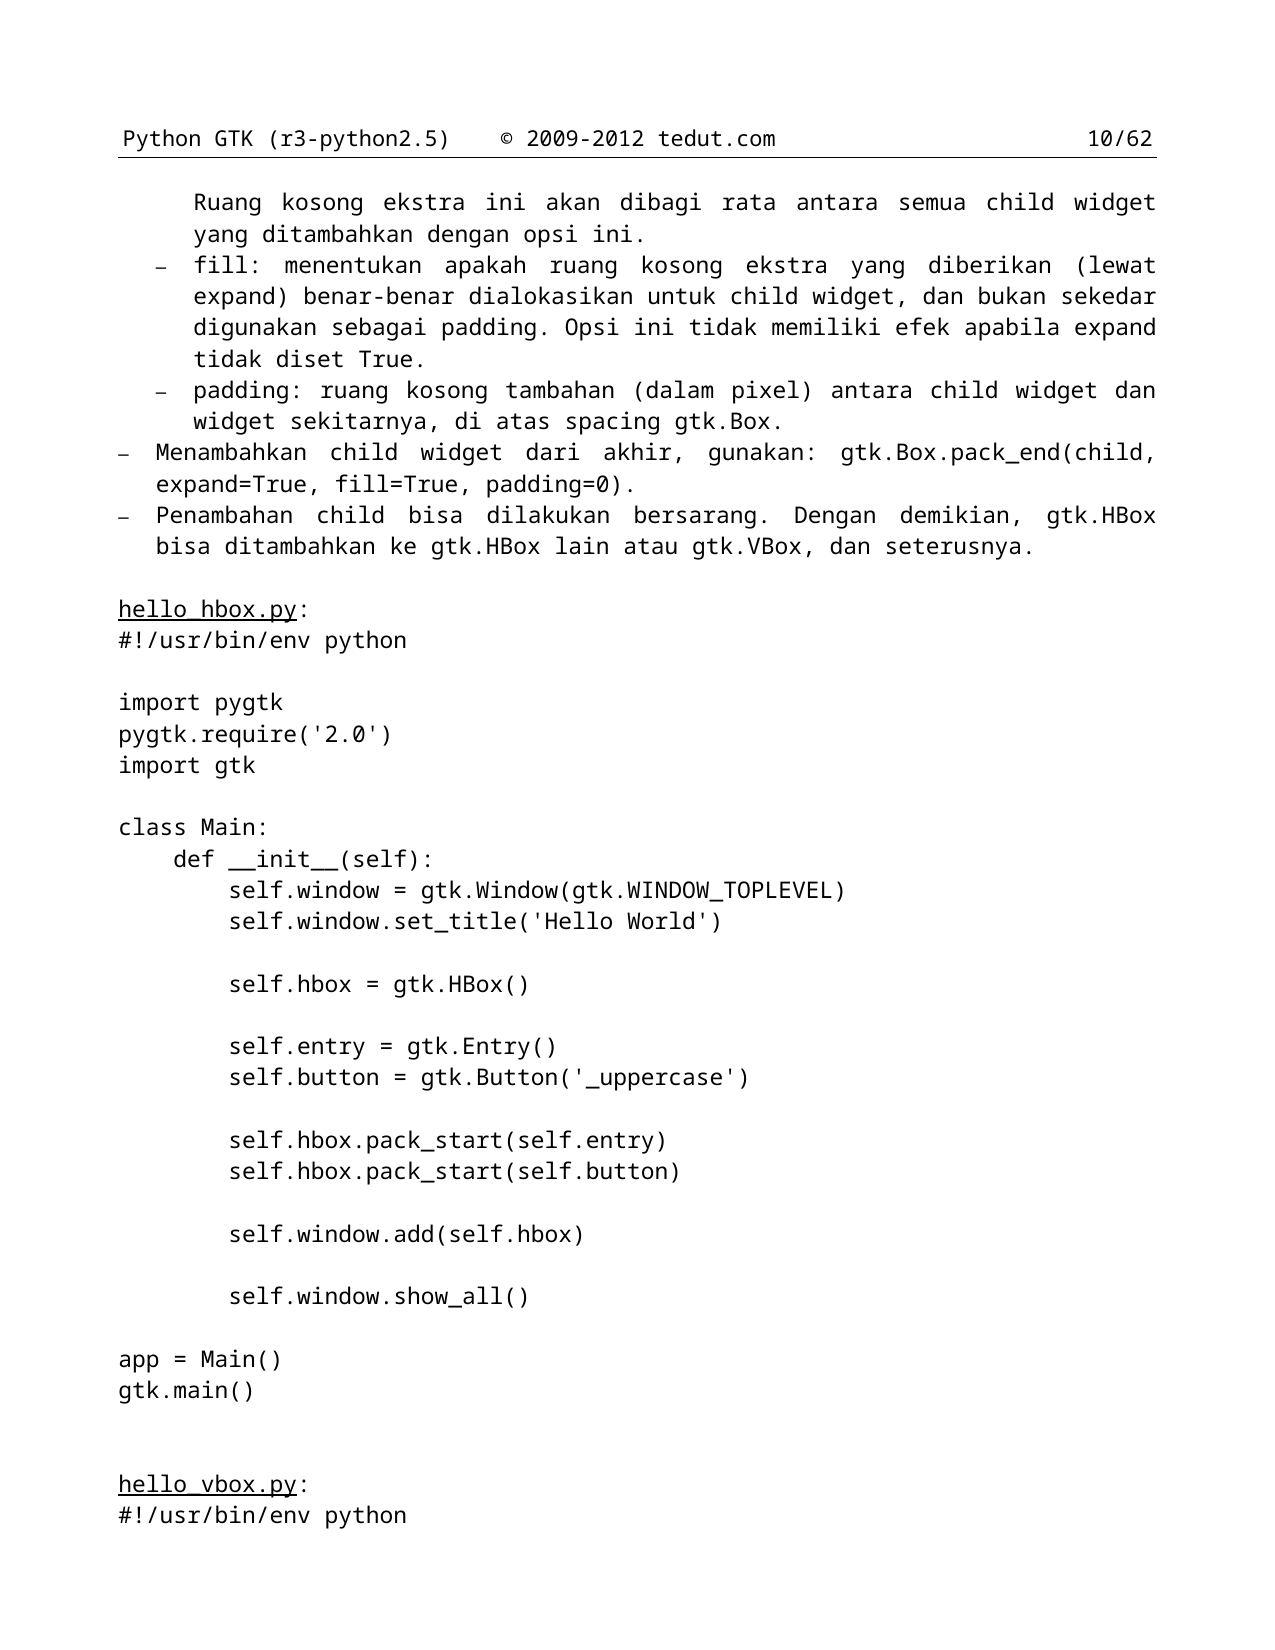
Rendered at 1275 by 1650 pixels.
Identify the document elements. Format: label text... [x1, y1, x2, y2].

list Ruang kosong ekstra ini akan dibagi rata antara semua child widget yang ditambahkan dengan opsi ini. [156, 186, 1157, 249]
text self.window = gtk.Window(gtk.WINDOW_TOPLEVEL) [118, 874, 1157, 905]
list padding: ruang kosong tambahan (dalam pixel) antara child widget dan widget sekitarnya, di atas spacing gtk.Box. [156, 374, 1157, 436]
text self.hbox.pack_start(self.entry) [118, 1124, 1157, 1155]
text self.entry = gtk.Entry() [118, 1030, 1157, 1061]
text pygtk.require('2.0') [118, 717, 1157, 749]
text import pygtk [118, 686, 1157, 717]
text class Main: [118, 811, 1157, 842]
text app = Main() [118, 1342, 1157, 1374]
list Menambahkan child widget dari akhir, gunakan: gtk.Box.pack_end(child, expand=True, fill=True, padding=0). [118, 436, 1157, 499]
text hello_hbox.py: [118, 592, 1157, 624]
text def __init__(self): [118, 842, 1157, 874]
text #!/usr/bin/env python [118, 1499, 1157, 1530]
text self.hbox = gtk.HBox() [118, 967, 1157, 999]
list fill: menentukan apakah ruang kosong ekstra yang diberikan (lewat expand) benar-benar dialokasikan untuk child widget, dan bukan sekedar digunakan sebagai padding. Opsi ini tidak memiliki efek apabila expand tidak diset True. [156, 249, 1157, 374]
text self.hbox.pack_start(self.button) [118, 1155, 1157, 1186]
text hello_vbox.py: [118, 1467, 1157, 1499]
text self.window.add(self.hbox) [118, 1217, 1157, 1249]
text self.window.show_all() [118, 1280, 1157, 1311]
text self.button = gtk.Button('_uppercase') [118, 1061, 1157, 1092]
text import gtk [118, 749, 1157, 780]
text self.window.set_title('Hello World') [118, 905, 1157, 936]
text gtk.main() [118, 1374, 1157, 1405]
list Penambahan child bisa dilakukan bersarang. Dengan demikian, gtk.HBox bisa ditambahkan ke gtk.HBox lain atau gtk.VBox, dan seterusnya. [118, 499, 1157, 561]
text #!/usr/bin/env python [118, 624, 1157, 655]
